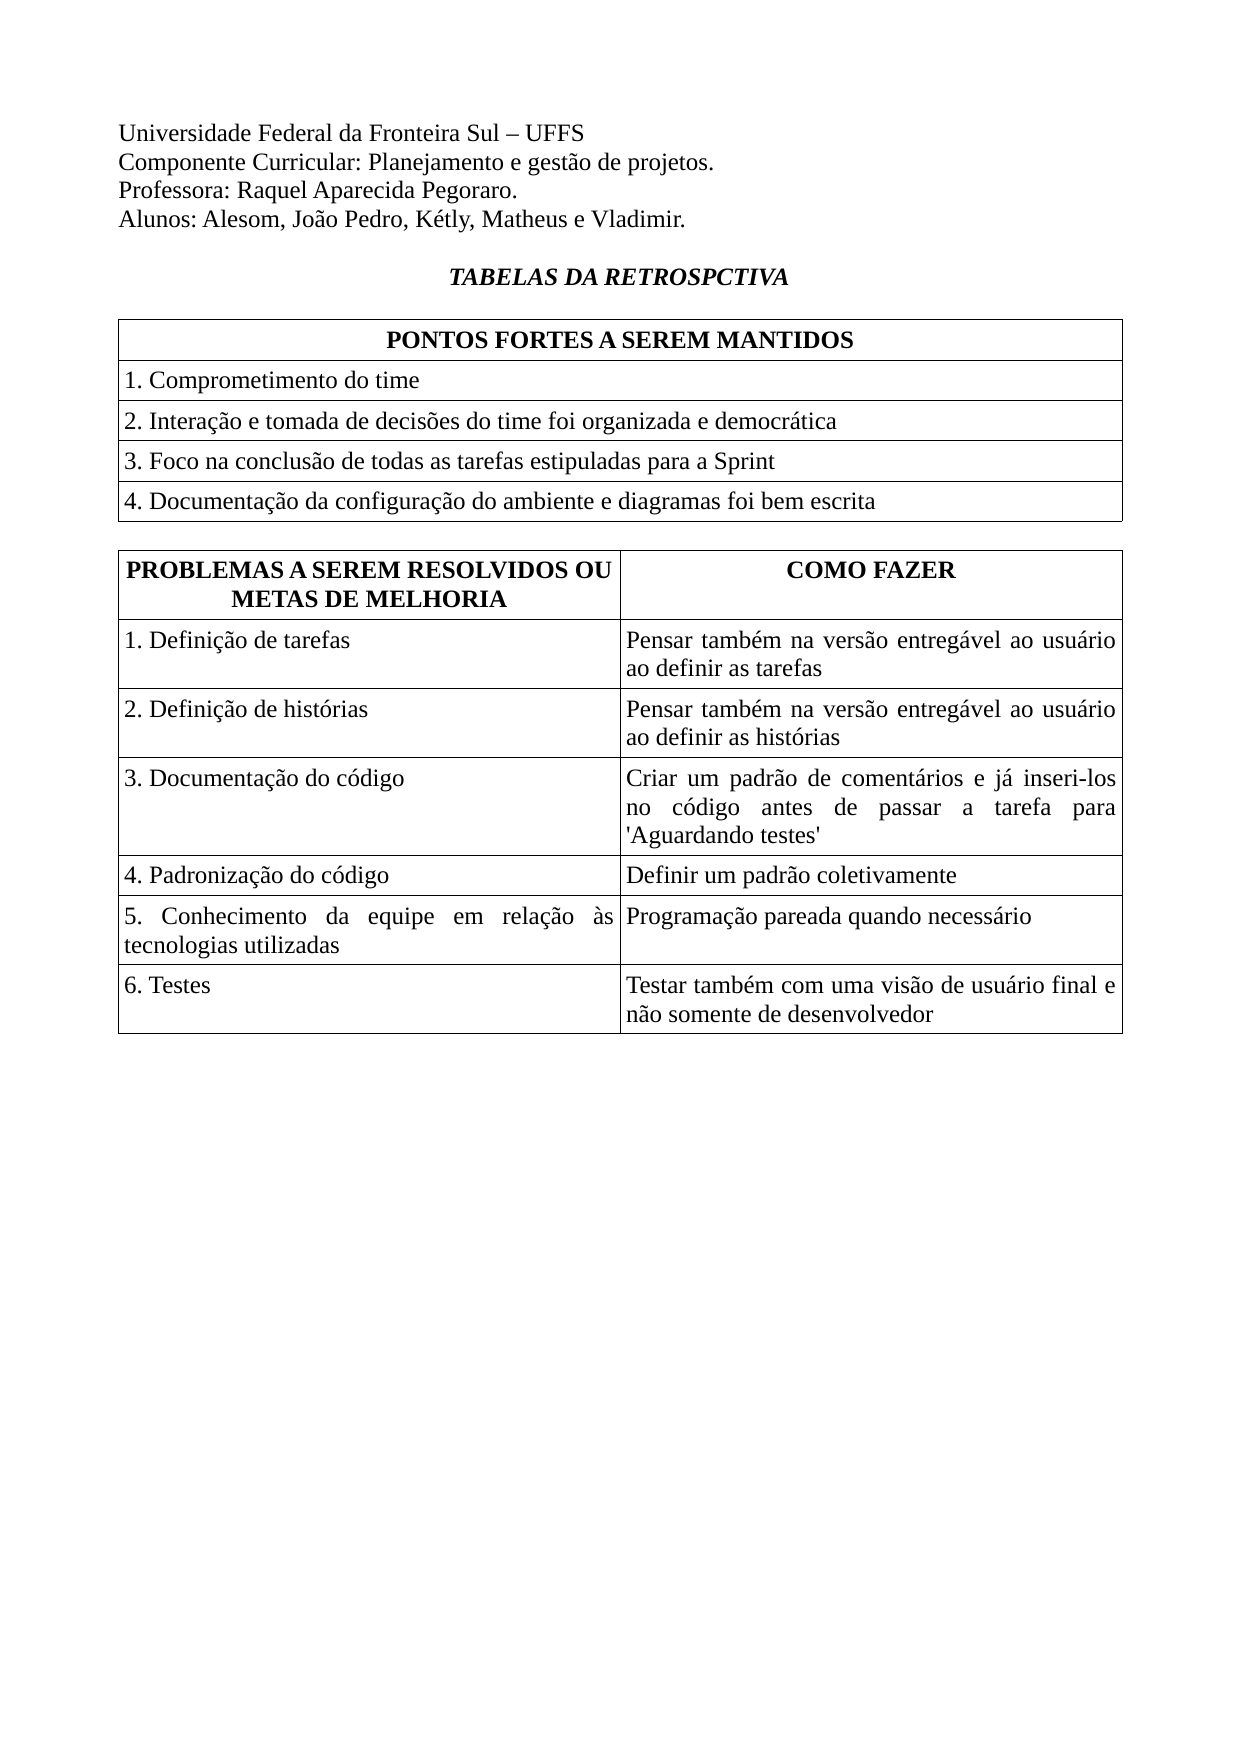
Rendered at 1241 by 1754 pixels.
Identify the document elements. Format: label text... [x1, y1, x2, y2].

table_cell Pensar também na versão entregável ao usuário ao definir as tarefas [621, 620, 1122, 688]
text Componente Curricular: Planejamento e gestão de projetos. [118, 147, 1122, 176]
table_cell Testar também com uma visão de usuário final e não somente de desenvolvedor [621, 965, 1122, 1033]
table_cell 1. Comprometimento do time [119, 361, 1122, 400]
table_cell 4. Padronização do código [119, 856, 620, 895]
text TABELAS DA RETROSPCTIVA [118, 262, 1122, 291]
table_cell 5. Conhecimento da equipe em relação às tecnologias utilizadas [119, 896, 620, 964]
table_cell 3. Documentação do código [119, 758, 620, 855]
table_cell 1. Definição de tarefas [119, 620, 620, 688]
table_cell 2. Interação e tomada de decisões do time foi organizada e democrática [119, 401, 1122, 440]
table_cell 3. Foco na conclusão de todas as tarefas estipuladas para a Sprint [119, 441, 1122, 481]
table_cell Criar um padrão de comentários e já inseri-los no código antes de passar a tarefa para 'Aguardando testes' [621, 758, 1122, 855]
text Professora: Raquel Aparecida Pegoraro. [118, 176, 1122, 204]
table_cell Pensar também na versão entregável ao usuário ao definir as histórias [621, 689, 1122, 757]
table_cell 2. Definição de histórias [119, 689, 620, 757]
table_cell 6. Testes [119, 965, 620, 1033]
table_header PONTOS FORTES A SEREM MANTIDOS [119, 320, 1122, 360]
table_header COMO FAZER [621, 551, 1122, 619]
table_cell 4. Documentação da configuração do ambiente e diagramas foi bem escrita [119, 482, 1122, 521]
table_header PROBLEMAS A SEREM RESOLVIDOS OU METAS DE MELHORIA [119, 551, 620, 619]
text Alunos: Alesom, João Pedro, Kétly, Matheus e Vladimir. [118, 204, 1122, 233]
table_cell Programação pareada quando necessário [621, 896, 1122, 964]
table_cell Definir um padrão coletivamente [621, 856, 1122, 895]
text Universidade Federal da Fronteira Sul – UFFS [118, 118, 1122, 147]
